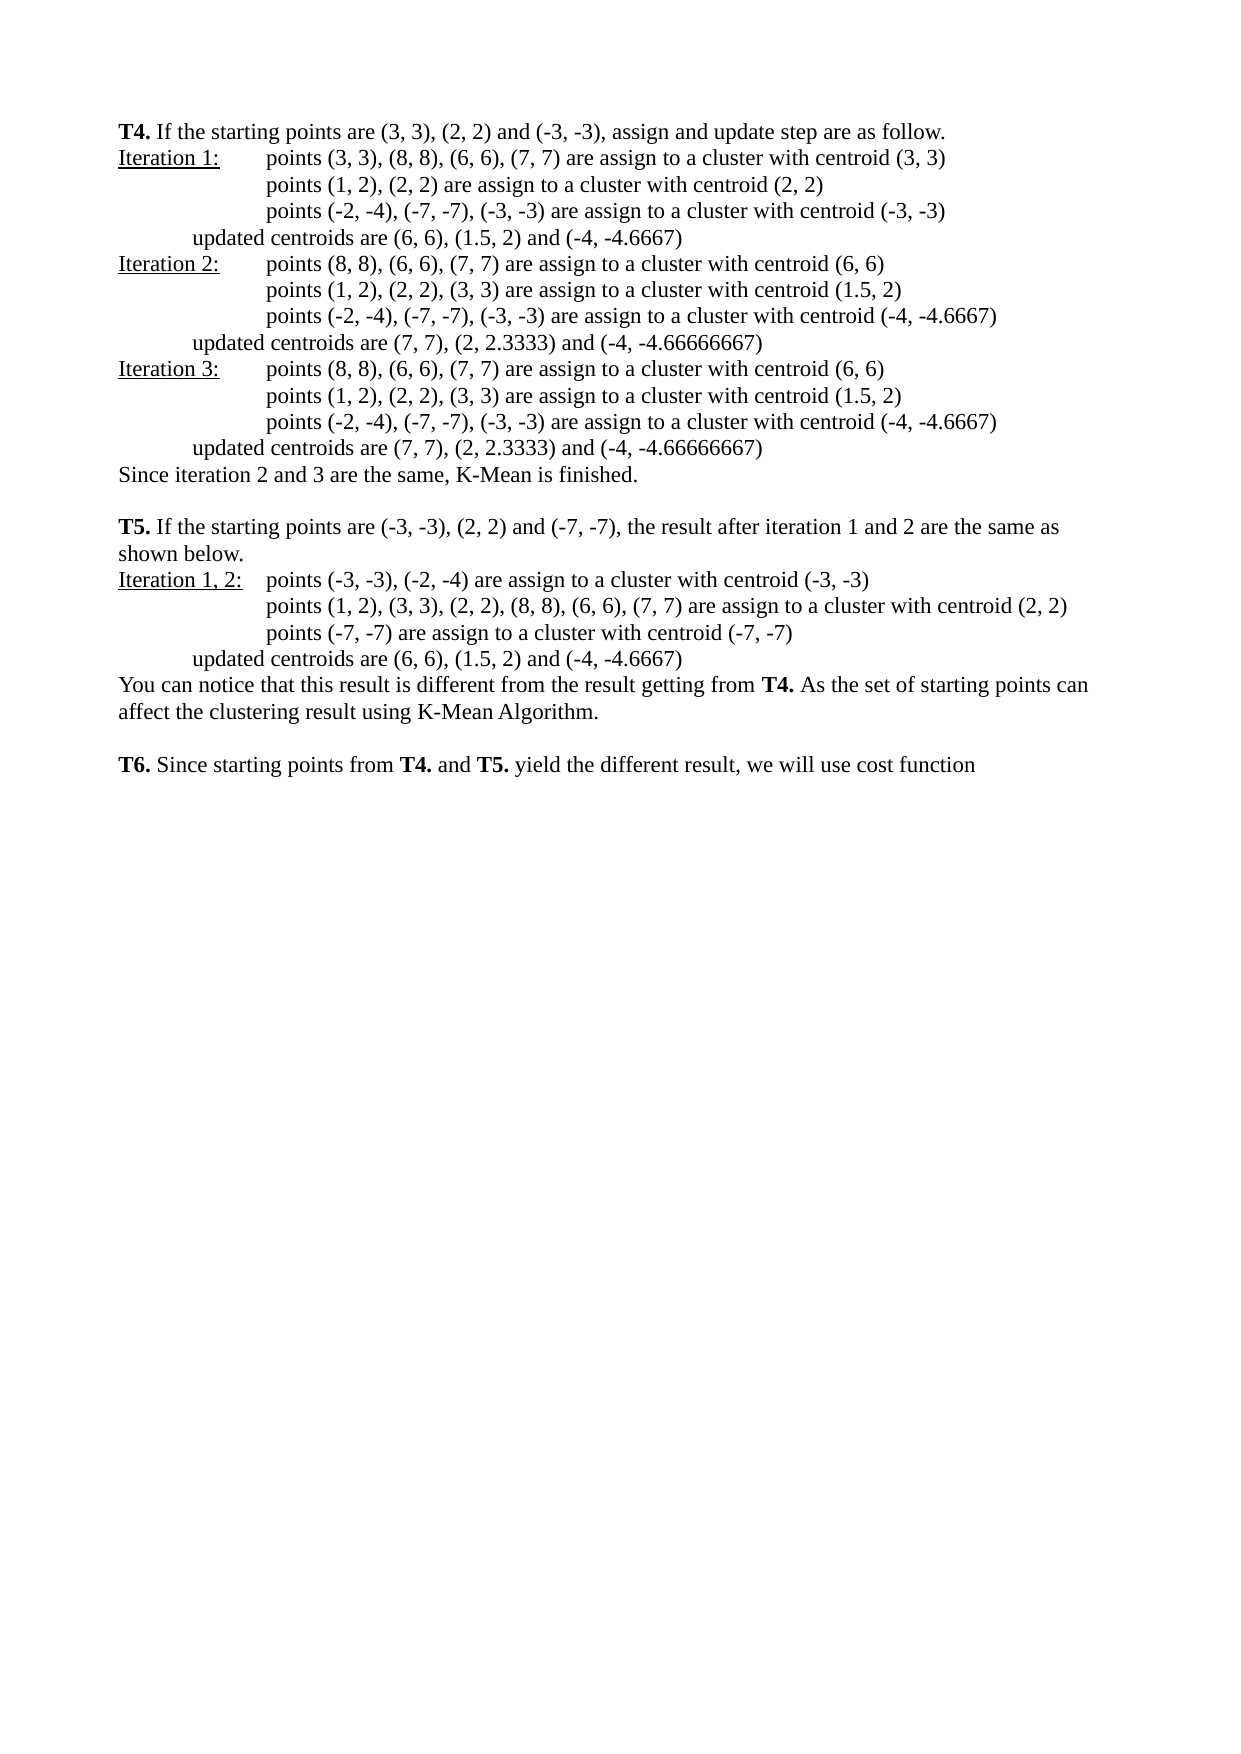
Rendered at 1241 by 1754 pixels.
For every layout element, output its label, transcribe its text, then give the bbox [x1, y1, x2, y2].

text points (-7, -7) are assign to a cluster with centroid (-7, -7) [118, 619, 1122, 645]
text Iteration 2: points (8, 8), (6, 6), (7, 7) are assign to a cluster with centroid (6, 6) [118, 250, 1122, 276]
text updated centroids are (6, 6), (1.5, 2) and (-4, -4.6667) [118, 645, 1122, 672]
text updated centroids are (6, 6), (1.5, 2) and (-4, -4.6667) [118, 223, 1122, 250]
text points (-2, -4), (-7, -7), (-3, -3) are assign to a cluster with centroid (-4, -4.6667) [118, 408, 1122, 434]
text points (1, 2), (3, 3), (2, 2), (8, 8), (6, 6), (7, 7) are assign to a cluster with centroid (2, 2) [118, 592, 1122, 619]
text Iteration 1: points (3, 3), (8, 8), (6, 6), (7, 7) are assign to a cluster with centroid (3, 3) [118, 144, 1122, 171]
text T6. Since starting points from T4. and T5. yield the different result, we will use cost function [118, 751, 1122, 777]
text Since iteration 2 and 3 are the same, K-Mean is finished. [118, 461, 1122, 487]
text points (-2, -4), (-7, -7), (-3, -3) are assign to a cluster with centroid (-4, -4.6667) [118, 303, 1122, 329]
text Iteration 1, 2: points (-3, -3), (-2, -4) are assign to a cluster with centroid (-3, -3) [118, 566, 1122, 592]
text T4. If the starting points are (3, 3), (2, 2) and (-3, -3), assign and update step are as follow. [118, 118, 1122, 144]
text points (1, 2), (2, 2) are assign to a cluster with centroid (2, 2) [118, 171, 1122, 197]
text Iteration 3: points (8, 8), (6, 6), (7, 7) are assign to a cluster with centroid (6, 6) [118, 355, 1122, 382]
text points (1, 2), (2, 2), (3, 3) are assign to a cluster with centroid (1.5, 2) [118, 382, 1122, 408]
text T5. If the starting points are (-3, -3), (2, 2) and (-7, -7), the result after iteration 1 and 2 are the same as shown below. [118, 513, 1122, 566]
text updated centroids are (7, 7), (2, 2.3333) and (-4, -4.66666667) [118, 434, 1122, 461]
text updated centroids are (7, 7), (2, 2.3333) and (-4, -4.66666667) [118, 329, 1122, 355]
text You can notice that this result is different from the result getting from T4. As the set of starting points can affect the clustering result using K-Mean Algorithm. [118, 672, 1122, 724]
text points (-2, -4), (-7, -7), (-3, -3) are assign to a cluster with centroid (-3, -3) [118, 197, 1122, 223]
text points (1, 2), (2, 2), (3, 3) are assign to a cluster with centroid (1.5, 2) [118, 276, 1122, 303]
